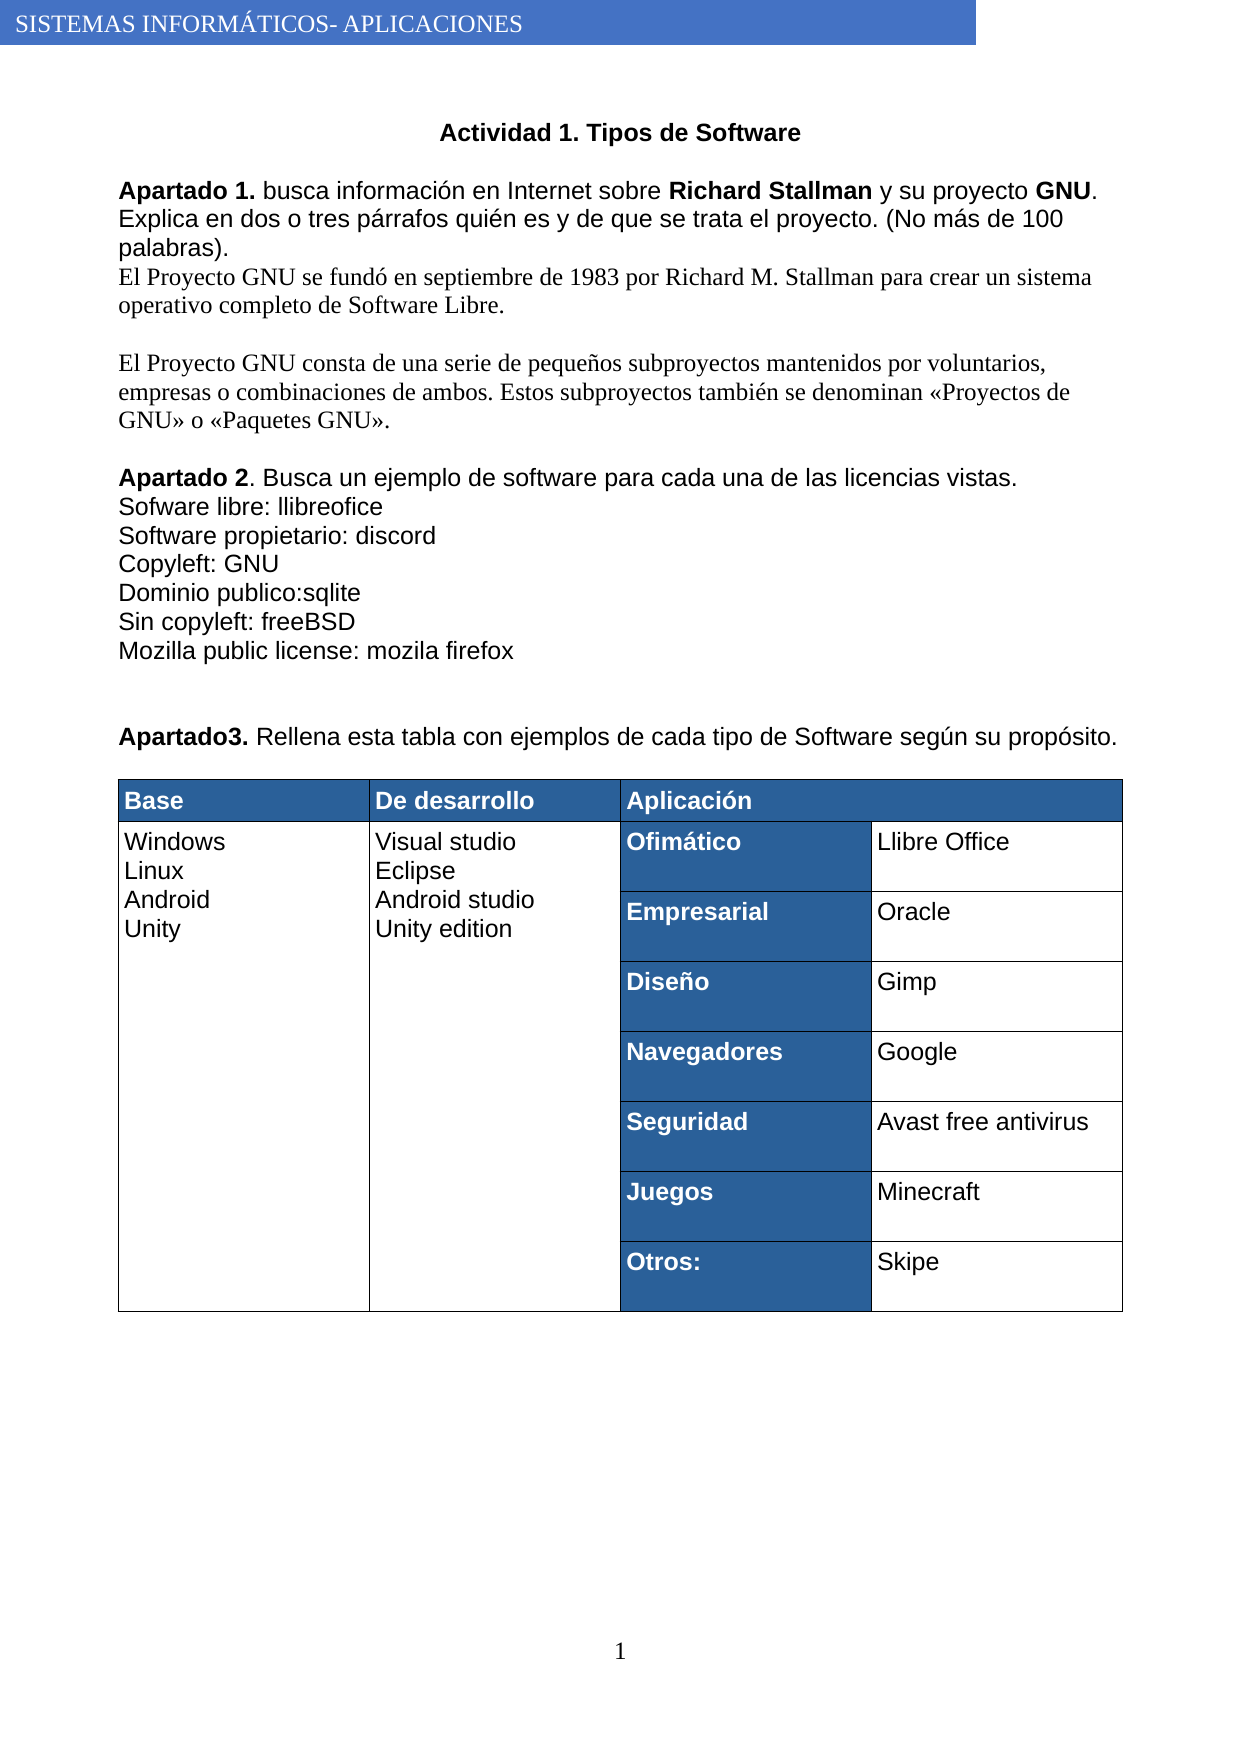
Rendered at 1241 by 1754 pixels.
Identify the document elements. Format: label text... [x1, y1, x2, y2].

text Copyleft: GNU [118, 549, 1122, 578]
table_cell Seguridad [621, 1102, 871, 1171]
text El Proyecto GNU se fundó en septiembre de 1983 por Richard M. Stallman para crear un sistema operativo completo de Software Libre. [118, 262, 1122, 319]
table_cell Navegadores [621, 1032, 871, 1101]
table_header De desarrollo [370, 780, 620, 821]
table_cell Otros: [621, 1242, 871, 1311]
table_cell Visual studio Eclipse Android studio Unity edition [370, 822, 620, 1311]
table_cell Skipe [872, 1242, 1122, 1311]
table_cell Minecraft [872, 1172, 1122, 1241]
table_cell Llibre Office [872, 822, 1122, 891]
text Software propietario: discord [118, 521, 1122, 549]
text Dominio publico:sqlite [118, 578, 1122, 607]
table_header Aplicación [621, 780, 1122, 821]
table_cell Oracle [872, 892, 1122, 961]
table_cell Avast free antivirus [872, 1102, 1122, 1171]
text Apartado 2. Busca un ejemplo de software para cada una de las licencias vistas. [118, 463, 1122, 492]
table_cell Diseño [621, 962, 871, 1031]
text Mozilla public license: mozila firefox [118, 636, 1122, 664]
text Apartado3. Rellena esta tabla con ejemplos de cada tipo de Software según su propósito. [118, 722, 1122, 751]
text Apartado 1. busca información en Internet sobre Richard Stallman y su proyecto GNU. Explica en dos o tres párrafos quién es y de que se trata el proyecto. (No más de 100 palabras). [118, 176, 1122, 262]
text Sofware libre: llibreofice [118, 492, 1122, 521]
text El Proyecto GNU consta de una serie de pequeños subproyectos mantenidos por voluntarios, empresas o combinaciones de ambos. Estos subproyectos también se denominan «Proyectos de GNU» o «Paquetes GNU». [118, 348, 1122, 434]
table_cell Empresarial [621, 892, 871, 961]
table_cell Juegos [621, 1172, 871, 1241]
table_cell Ofimático [621, 822, 871, 891]
text Sin copyleft: freeBSD [118, 607, 1122, 636]
text Actividad 1. Tipos de Software [118, 118, 1122, 147]
table_cell Windows Linux Android Unity [119, 822, 369, 1311]
table_cell Google [872, 1032, 1122, 1101]
table_header Base [119, 780, 369, 821]
table_cell Gimp [872, 962, 1122, 1031]
